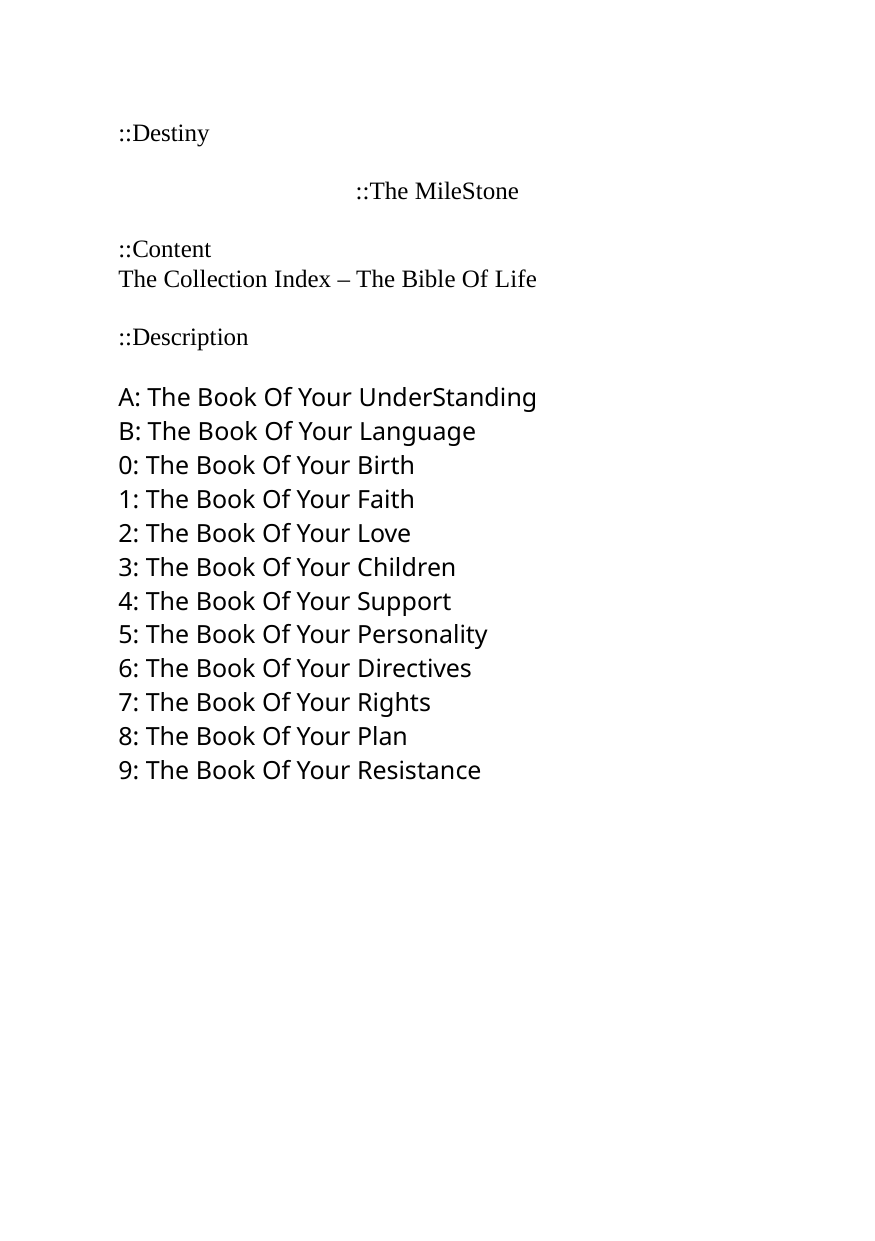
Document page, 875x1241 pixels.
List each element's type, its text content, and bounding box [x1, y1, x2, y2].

text 4: The Book Of Your Support [118, 583, 756, 617]
text 5: The Book Of Your Personality [118, 617, 756, 651]
text ::Content [118, 234, 756, 263]
text 7: The Book Of Your Rights [118, 685, 756, 719]
text 8: The Book Of Your Plan [118, 719, 756, 753]
text A: The Book Of Your UnderStanding [118, 380, 756, 414]
text 6: The Book Of Your Directives [118, 651, 756, 685]
text ::Description [118, 322, 756, 351]
text 2: The Book Of Your Love [118, 516, 756, 549]
text 3: The Book Of Your Children [118, 549, 756, 583]
text B: The Book Of Your Language [118, 414, 756, 448]
text 1: The Book Of Your Faith [118, 482, 756, 516]
text ::Destiny [118, 118, 756, 147]
text ::The MileStone [118, 176, 756, 205]
text 9: The Book Of Your Resistance [118, 753, 756, 787]
text 0: The Book Of Your Birth [118, 448, 756, 482]
text The Collection Index – The Bible Of Life [118, 263, 756, 292]
